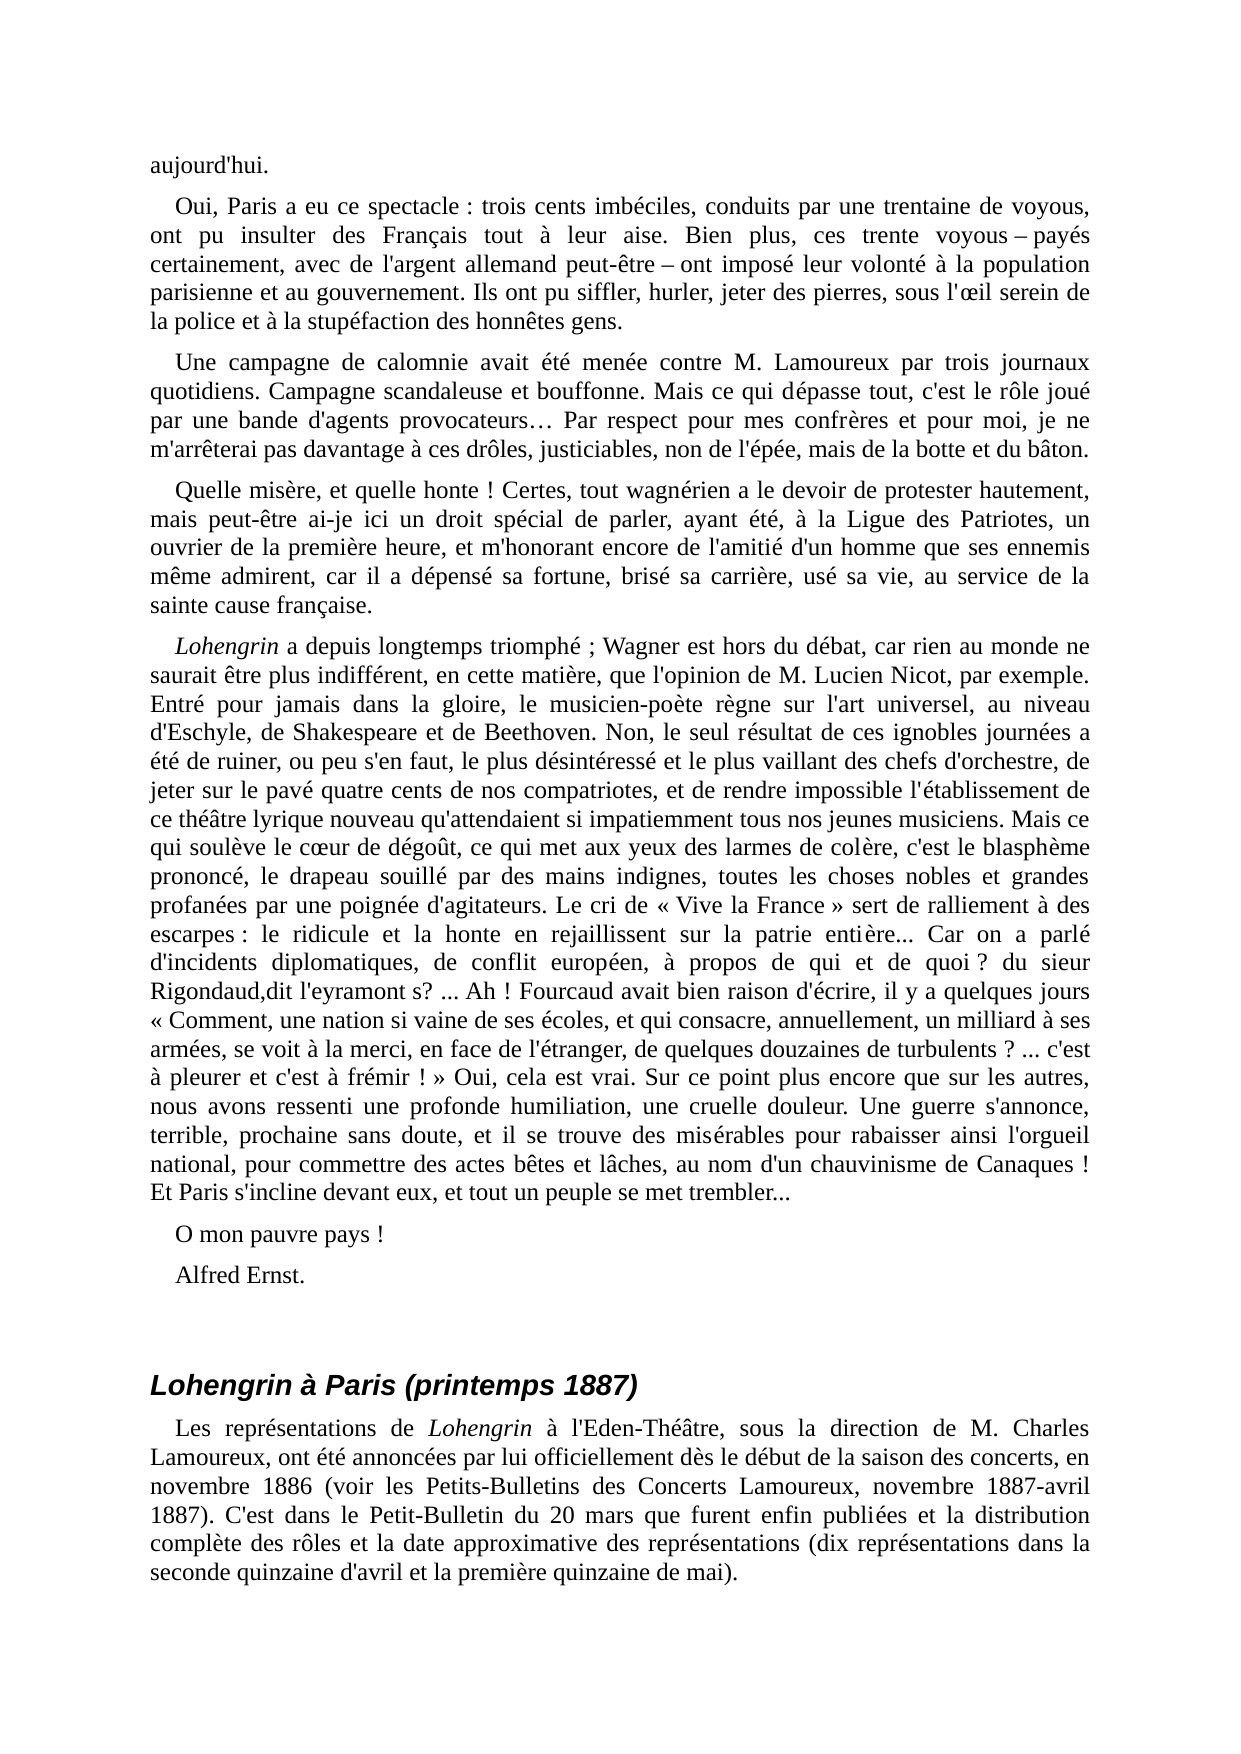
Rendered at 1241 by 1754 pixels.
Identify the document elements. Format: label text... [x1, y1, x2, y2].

text Une campagne de calomnie avait été menée contre M. Lamoureux par trois journaux quotidiens. Campagne scandaleuse et bouffonne. Mais ce qui dépasse tout, c'est le rôle joué par une bande d'agents provocateurs… Par respect pour mes confrères et pour moi, je ne m'arrêterai pas davantage à ces drôles, justiciables, non de l'épée, mais de la botte et du bâton. [150, 347, 1090, 462]
subtitle Lohengrin à Paris (printemps 1887) [150, 1367, 1090, 1401]
text aujourd'hui. [150, 150, 1090, 179]
text Oui, Paris a eu ce spectacle : trois cents imbéciles, conduits par une trentaine de voyous, ont pu insulter des Français tout à leur aise. Bien plus, ces trente voyous – payés certainement, avec de l'argent allemand peut-être – ont imposé leur volonté à la population parisienne et au gouvernement. Ils ont pu siffler, hurler, jeter des pierres, sous l'œil serein de la police et à la stupéfaction des honnêtes gens. [150, 191, 1090, 335]
text O mon pauvre pays ! [150, 1219, 1090, 1247]
text Les représentations de Lohengrin à l'Eden-Théâtre, sous la direction de M. Charles Lamoureux, ont été annoncées par lui officiellement dès le début de la saison des concerts, en novembre 1886 (voir les Petits-Bulletins des Concerts Lamoureux, novembre 1887-avril 1887). C'est dans le Petit-Bulletin du 20 mars que furent enfin publiées et la distribution complète des rôles et la date approximative des représentations (dix représentations dans la seconde quinzaine d'avril et la première quinzaine de mai). [150, 1413, 1090, 1586]
text Quelle misère, et quelle honte ! Certes, tout wagnérien a le devoir de protester hautement, mais peut-être ai-je ici un droit spécial de parler, ayant été, à la Ligue des Patriotes, un ouvrier de la première heure, et m'honorant encore de l'amitié d'un homme que ses ennemis même admirent, car il a dépensé sa fortune, brisé sa carrière, usé sa vie, au service de la sainte cause française. [150, 475, 1090, 619]
text Alfred Ernst. [150, 1260, 1090, 1289]
text Lohengrin a depuis longtemps triomphé ; Wagner est hors du débat, car rien au monde ne saurait être plus indifférent, en cette matière, que l'opinion de M. Lucien Nicot, par exemple. Entré pour jamais dans la gloire, le musicien-poète règne sur l'art universel, au niveau d'Eschyle, de Shakespeare et de Beethoven. Non, le seul résultat de ces ignobles journées a été de ruiner, ou peu s'en faut, le plus désintéressé et le plus vaillant des chefs d'orchestre, de jeter sur le pavé quatre cents de nos compatriotes, et de rendre impossible l'établissement de ce théâtre lyrique nouveau qu'attendaient si impatiemment tous nos jeunes musiciens. Mais ce qui soulève le cœur de dégoût, ce qui met aux yeux des larmes de colère, c'est le blasphème prononcé, le drapeau souillé par des mains indignes, toutes les choses nobles et grandes profanées par une poignée d'agitateurs. Le cri de « Vive la France » sert de ralliement à des escarpes : le ridicule et la honte en rejaillissent sur la patrie entière... Car on a parlé d'incidents diplomatiques, de conflit européen, à propos de qui et de quoi ? du sieur Rigondaud,dit l'eyramont ? ... Ah ! Fourcaud avait bien raison d'écrire, il y a quelques jours « Comment, une nation si vaine de ses écoles, et qui consacre, annuellement, un milliard à ses armées, se voit à la merci, en face de l'étranger, de quelques douzaines de turbulents ? ... c'est à pleurer et c'est à frémir ! » Oui, cela est vrai. Sur ce point plus encore que sur les autres, nous avons ressenti une profonde humiliation, une cruelle douleur. Une guerre s'annonce, terrible, prochaine sans doute, et il se trouve des misérables pour rabaisser ainsi l'orgueil national, pour commettre des actes bêtes et lâches, au nom d'un chauvinisme de Canaques ! Et Paris s'incline devant eux, et tout un peuple se met trembler... [150, 631, 1090, 1206]
